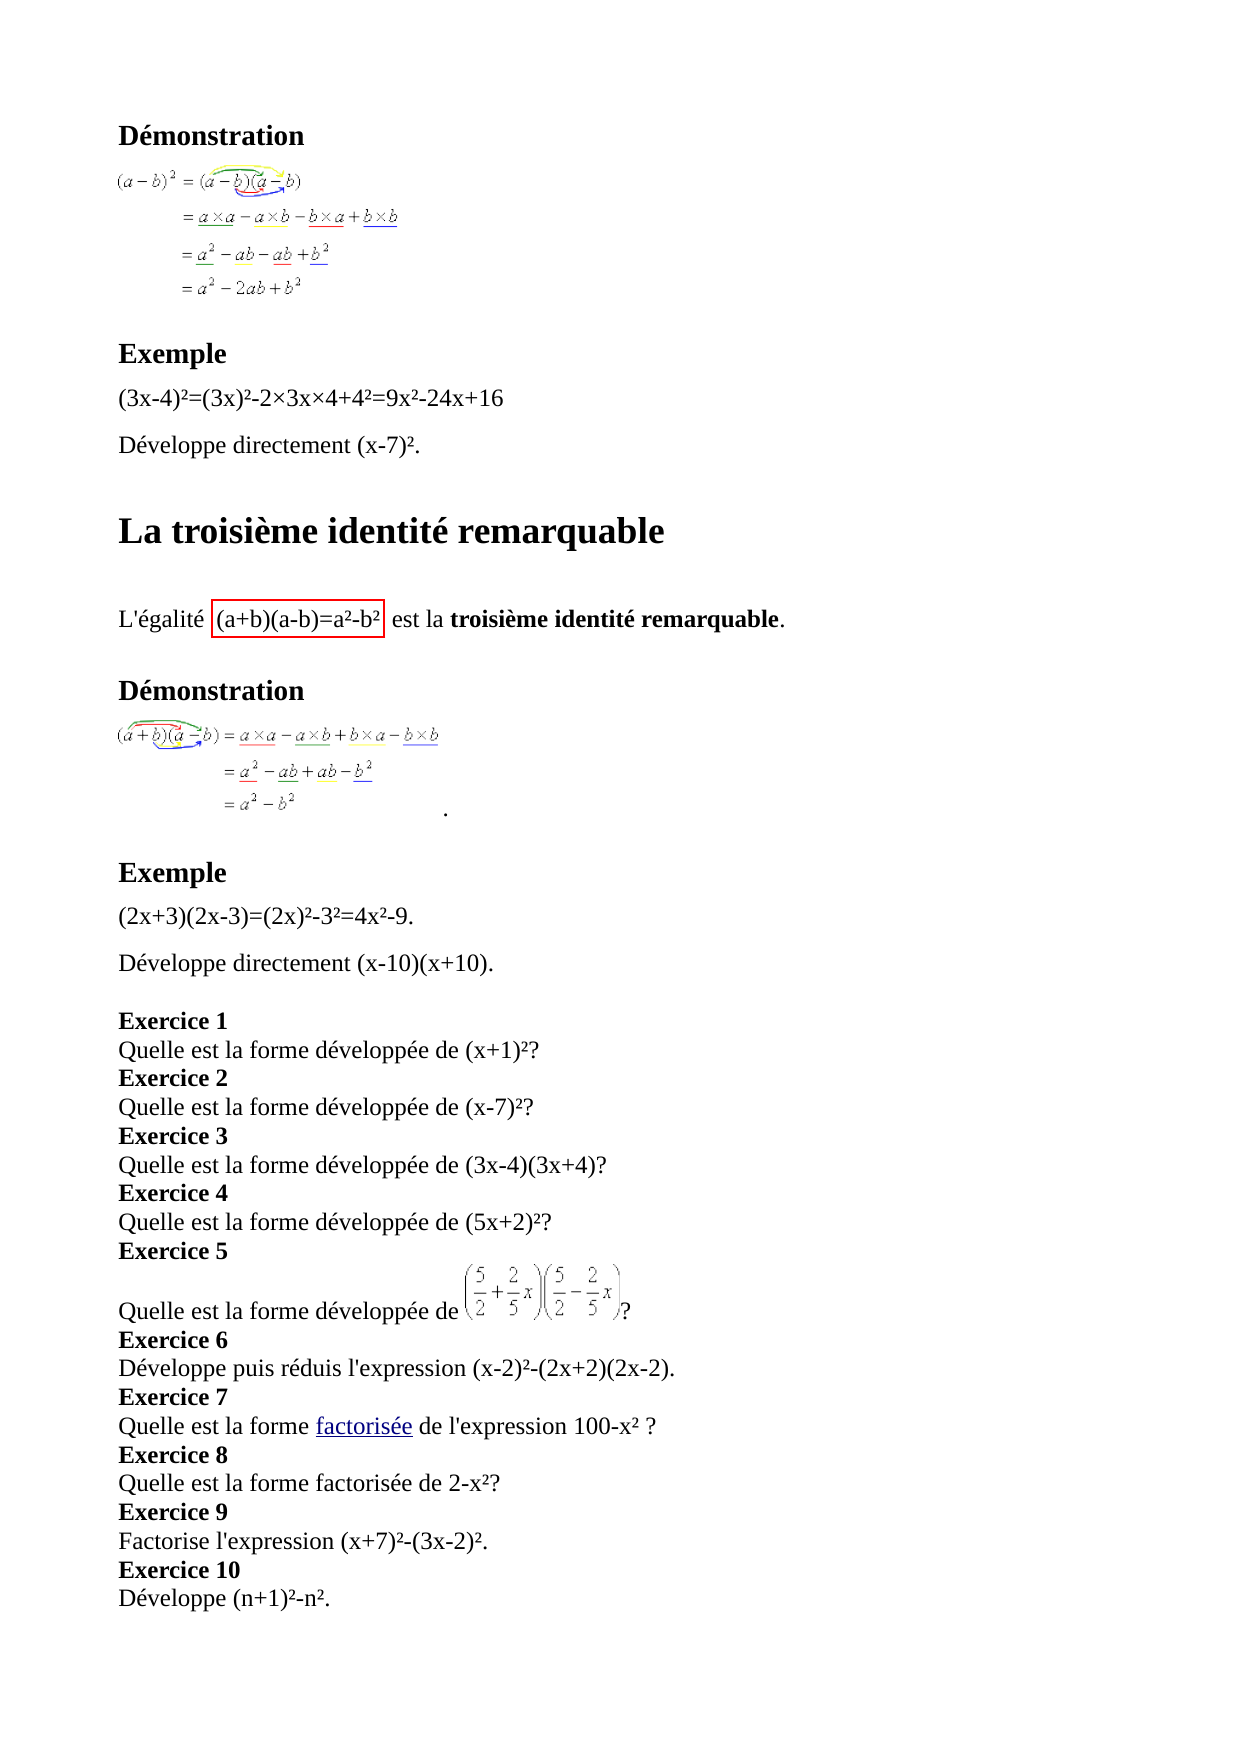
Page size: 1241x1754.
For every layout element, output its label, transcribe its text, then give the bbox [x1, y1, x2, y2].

text Développe directement (x-7)². [118, 430, 1122, 459]
text Exercice 3 Quelle est la forme développée de (3x-4)(3x+4)? [118, 1121, 1122, 1178]
picture [118, 164, 400, 304]
text Exercice 6 Développe puis réduis l'expression (x-2)²-(2x+2)(2x-2). Exercice 7 Quelle est la forme factorisée de l'expression 100-x² ? [118, 1325, 1122, 1440]
picture [465, 1264, 620, 1320]
text Exercice 8 Quelle est la forme factorisée de 2-x²? [118, 1440, 1122, 1497]
subtitle Exemple [118, 337, 1122, 370]
subtitle Démonstration [118, 118, 1122, 152]
text (2x+3)(2x-3)=(2x)²-3²=4x²-9. [118, 901, 1122, 930]
text . [118, 719, 1122, 821]
subtitle Exemple [118, 855, 1122, 888]
text L'égalité (a+b)(a-b)=a²-b² est la troisième identité remarquable. [118, 564, 1122, 638]
text Exercice 4 Quelle est la forme développée de (5x+2)²? [118, 1178, 1122, 1236]
text Exercice 10 Développe (n+1)²-n². [118, 1555, 1122, 1612]
text Exercice 1 Quelle est la forme développée de (x+1)²? [118, 1006, 1122, 1063]
subtitle La troisième identité remarquable [118, 509, 1122, 552]
text Exercice 9 Factorise l'expression (x+7)²-(3x-2)². [118, 1497, 1122, 1555]
subtitle Démonstration [118, 673, 1122, 707]
text Exercice 2 Quelle est la forme développée de (x-7)²? [118, 1063, 1122, 1121]
text Exercice 5 Quelle est la forme développée de ? [118, 1236, 1122, 1325]
text (3x-4)²=(3x)²-2×3x×4+4²=9x²-24x+16 [118, 383, 1122, 411]
text Développe directement (x-10)(x+10). [118, 948, 1122, 977]
picture [118, 719, 443, 816]
